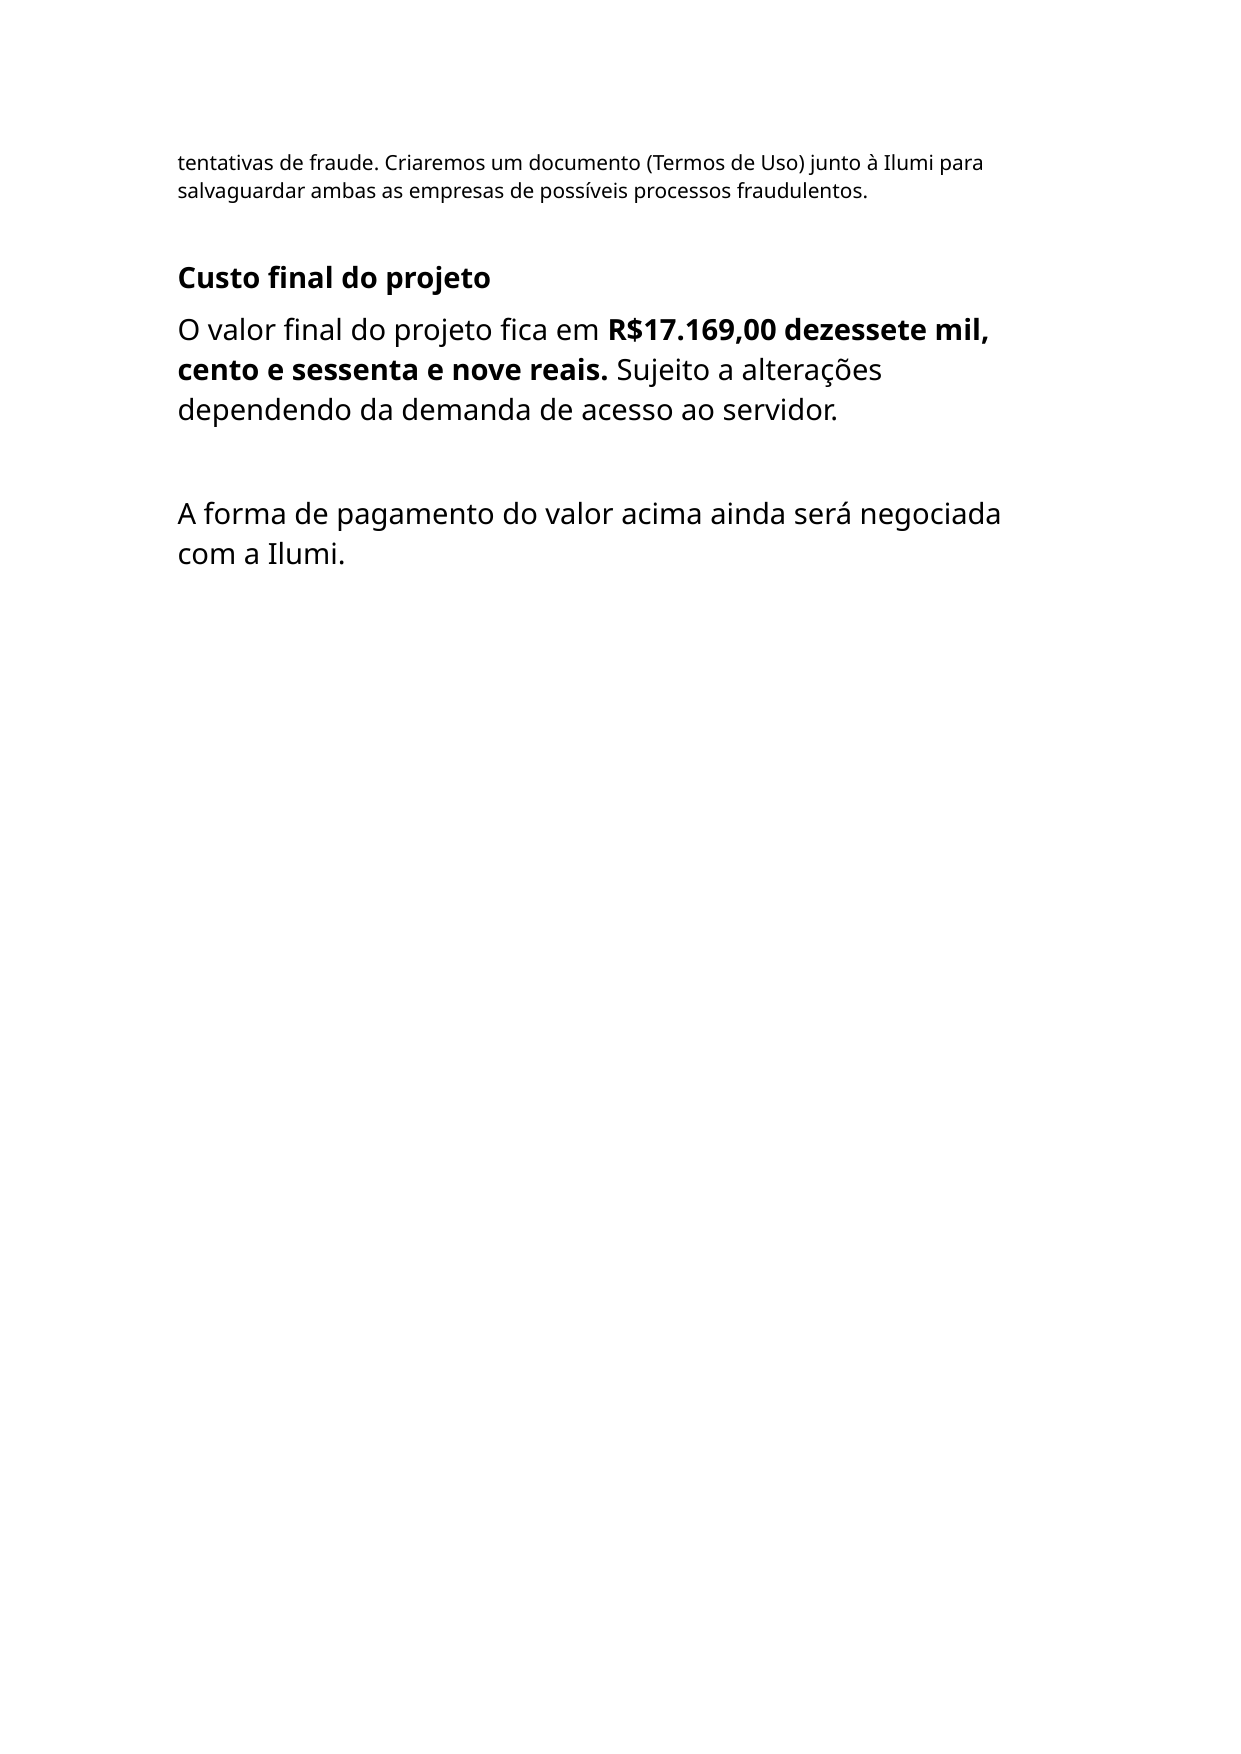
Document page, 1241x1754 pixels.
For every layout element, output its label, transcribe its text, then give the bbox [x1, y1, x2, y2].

text tentativas de fraude. Criaremos um documento (Termos de Uso) junto à Ilumi para salvaguardar ambas as empresas de possíveis processos fraudulentos. [177, 148, 1063, 204]
text Custo final do projeto [177, 257, 1063, 297]
text A forma de pagamento do valor acima ainda será negociada com a Ilumi. [177, 493, 1063, 573]
text O valor final do projeto fica em R$17.169,00 dezessete mil, cento e sessenta e nove reais. Sujeito a alterações dependendo da demanda de acesso ao servidor. [177, 310, 1063, 429]
